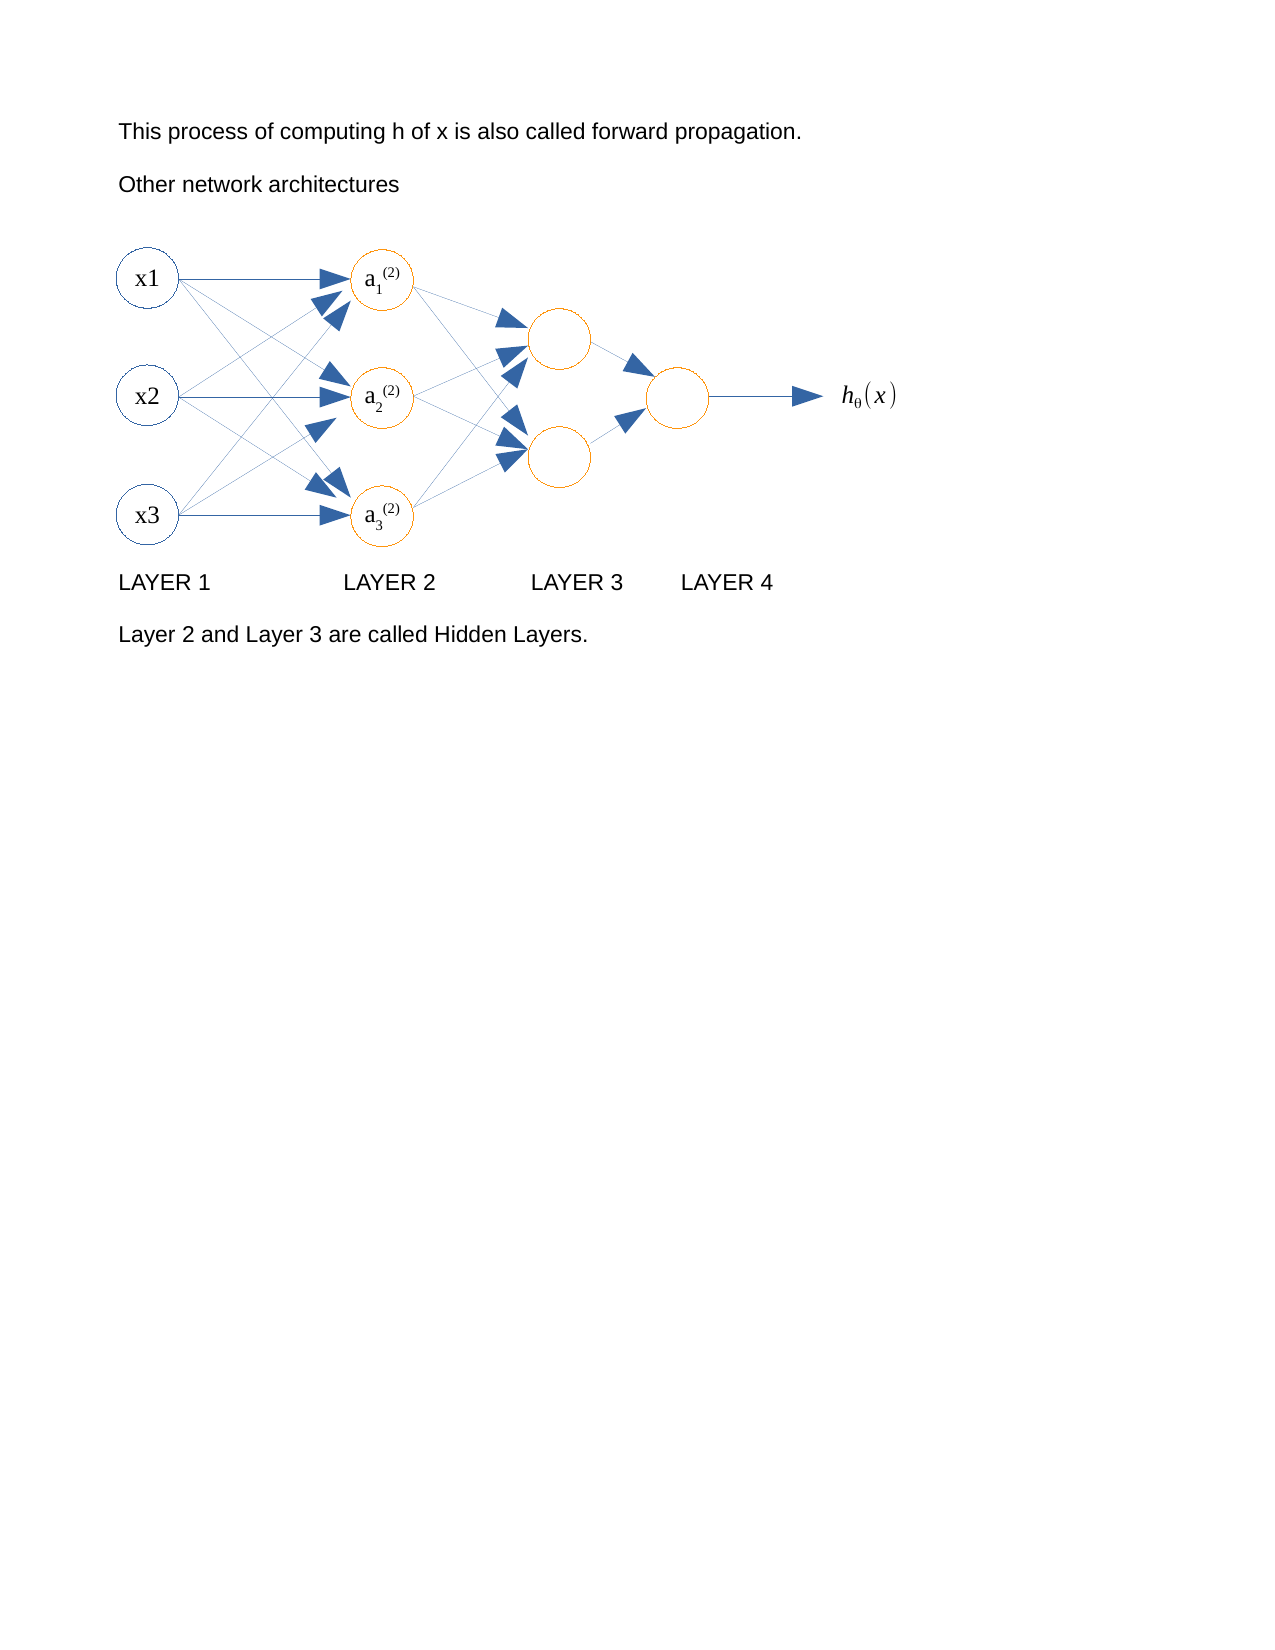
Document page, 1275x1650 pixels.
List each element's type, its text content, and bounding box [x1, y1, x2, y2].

text Layer 2 and Layer 3 are called Hidden Layers. [118, 621, 1157, 647]
text Other network architectures [118, 171, 1157, 197]
text This process of computing h of x is also called forward propagation. [118, 118, 1157, 144]
text LAYER 1 LAYER 2 LAYER 3 LAYER 4 [118, 568, 1157, 595]
